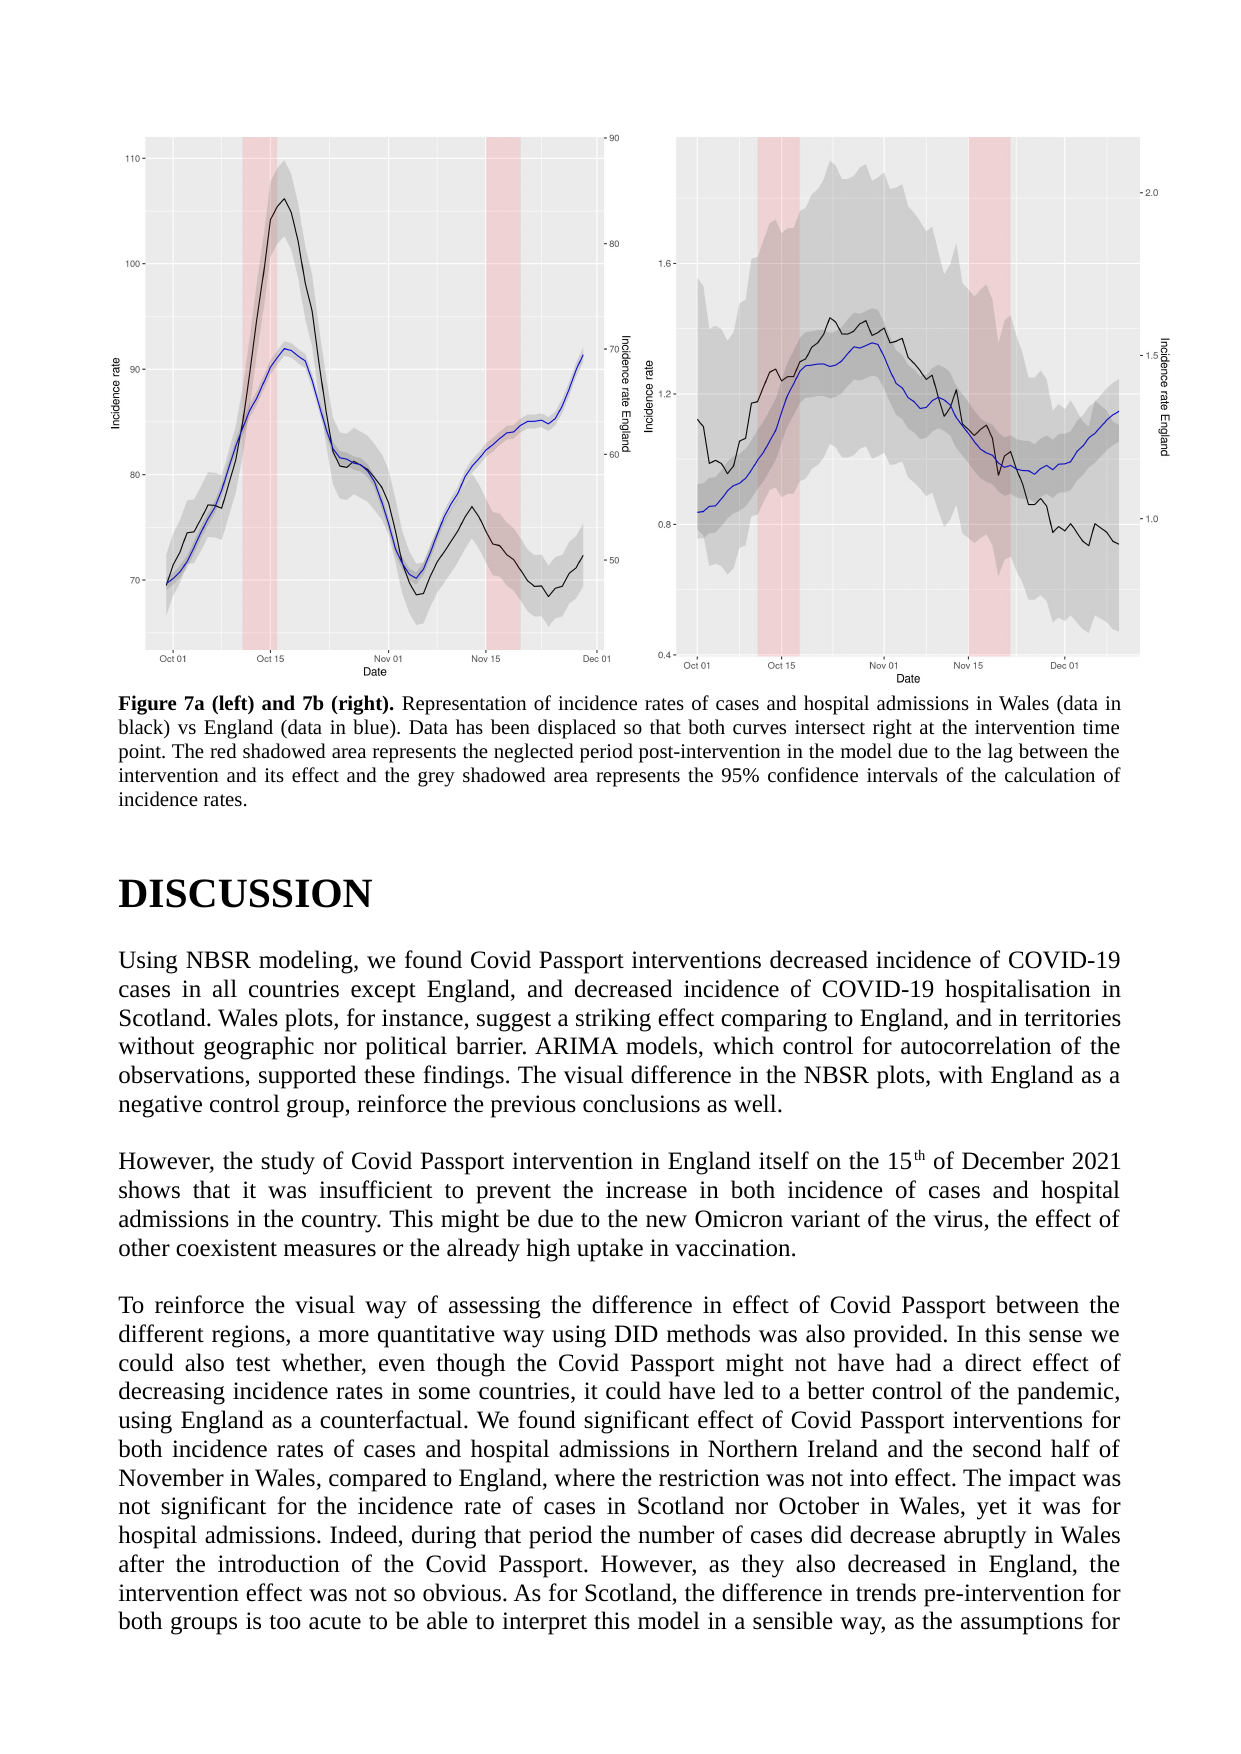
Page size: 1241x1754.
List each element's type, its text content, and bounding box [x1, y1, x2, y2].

text However, the study of Covid Passport intervention in England itself on the 15th of December 2021 shows that it was insufficient to prevent the increase in both incidence of cases and hospital admissions in the country. This might be due to the new Omicron variant of the virus, the effect of other coexistent measures or the already high uptake in vaccination. [118, 1146, 1122, 1261]
picture [105, 131, 1178, 691]
text [118, 118, 1122, 131]
text Using NBSR modeling, we found Covid Passport interventions decreased incidence of COVID-19 cases in all countries except England, and decreased incidence of COVID-19 hospitalisation in Scotland. Wales plots, for instance, suggest a striking effect comparing to England, and in territories without geographic nor political barrier. ARIMA models, which control for autocorrelation of the observations, supported these findings. The visual difference in the NBSR plots, with England as a negative control group, reinforce the previous conclusions as well. [118, 945, 1122, 1118]
text DISCUSSION [118, 868, 1122, 916]
text Figure 7a (left) and 7b (right). Representation of incidence rates of cases and hospital admissions in Wales (data in black) vs England (data in blue). Data has been displaced so that both curves intersect right at the intervention time point. The red shadowed area represents the neglected period post-intervention in the model due to the lag between the intervention and its effect and the grey shadowed area represents the 95% confidence intervals of the calculation of incidence rates. [118, 684, 1122, 811]
text To reinforce the visual way of assessing the difference in effect of Covid Passport between the different regions, a more quantitative way using DID methods was also provided. In this sense we could also test whether, even though the Covid Passport might not have had a direct effect of decreasing incidence rates in some countries, it could have led to a better control of the pandemic, using England as a counterfactual. We found significant effect of Covid Passport interventions for both incidence rates of cases and hospital admissions in Northern Ireland and the second half of November in Wales, compared to England, where the restriction was not into effect. The impact was not significant for the incidence rate of cases in Scotland nor October in Wales, yet it was for hospital admissions. Indeed, during that period the number of cases did decrease abruptly in Wales after the introduction of the Covid Passport. However, as they also decreased in England, the intervention effect was not so obvious. As for Scotland, the difference in trends pre-intervention for both groups is too acute to be able to interpret this model in a sensible way, as the assumptions for [118, 1290, 1122, 1635]
